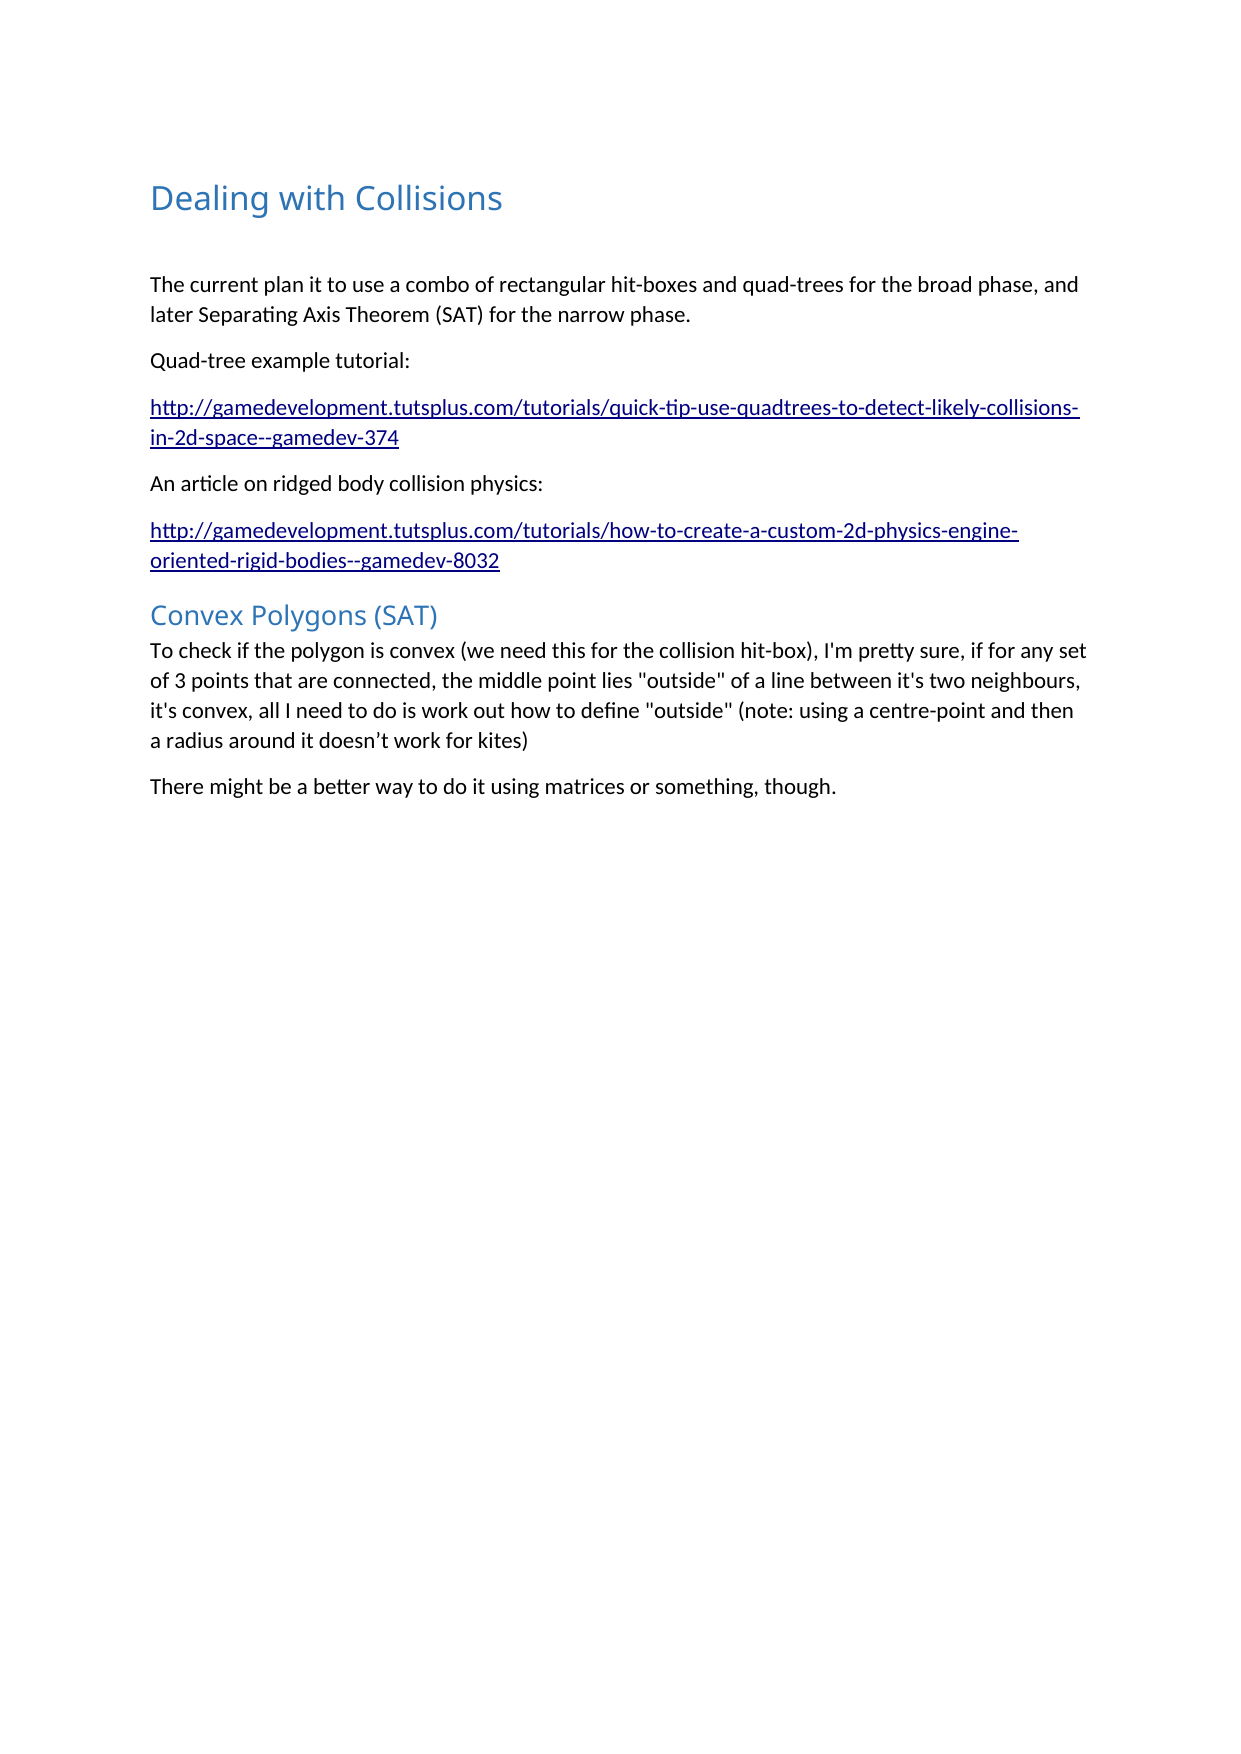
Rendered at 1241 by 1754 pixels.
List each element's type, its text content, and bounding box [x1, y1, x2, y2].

text http://gamedevelopment.tutsplus.com/tutorials/quick-tip-use-quadtrees-to-detect-likely-collisions-in-2d-space--gamedev-374 [150, 393, 1090, 451]
subtitle Convex Polygons (SAT) [150, 597, 1090, 634]
text To check if the polygon is convex (we need this for the collision hit-box), I'm pretty sure, if for any set of 3 points that are connected, the middle point lies "outside" of a line between it's two neighbours, it's convex, all I need to do is work out how to define "outside" (note: using a centre-point and then a radius around it doesn’t work for kites) [150, 636, 1090, 754]
text There might be a better way to do it using matrices or something, though. [150, 772, 1090, 800]
text The current plan it to use a combo of rectangular hit-boxes and quad-trees for the broad phase, and later Separating Axis Theorem (SAT) for the narrow phase. [150, 270, 1090, 328]
text An article on ridged body collision physics: [150, 469, 1090, 498]
text Quad-tree example tutorial: [150, 347, 1090, 374]
text http://gamedevelopment.tutsplus.com/tutorials/how-to-create-a-custom-2d-physics-engine-oriented-rigid-bodies--gamedev-8032 [150, 516, 1090, 574]
subtitle Dealing with Collisions [150, 175, 1090, 220]
